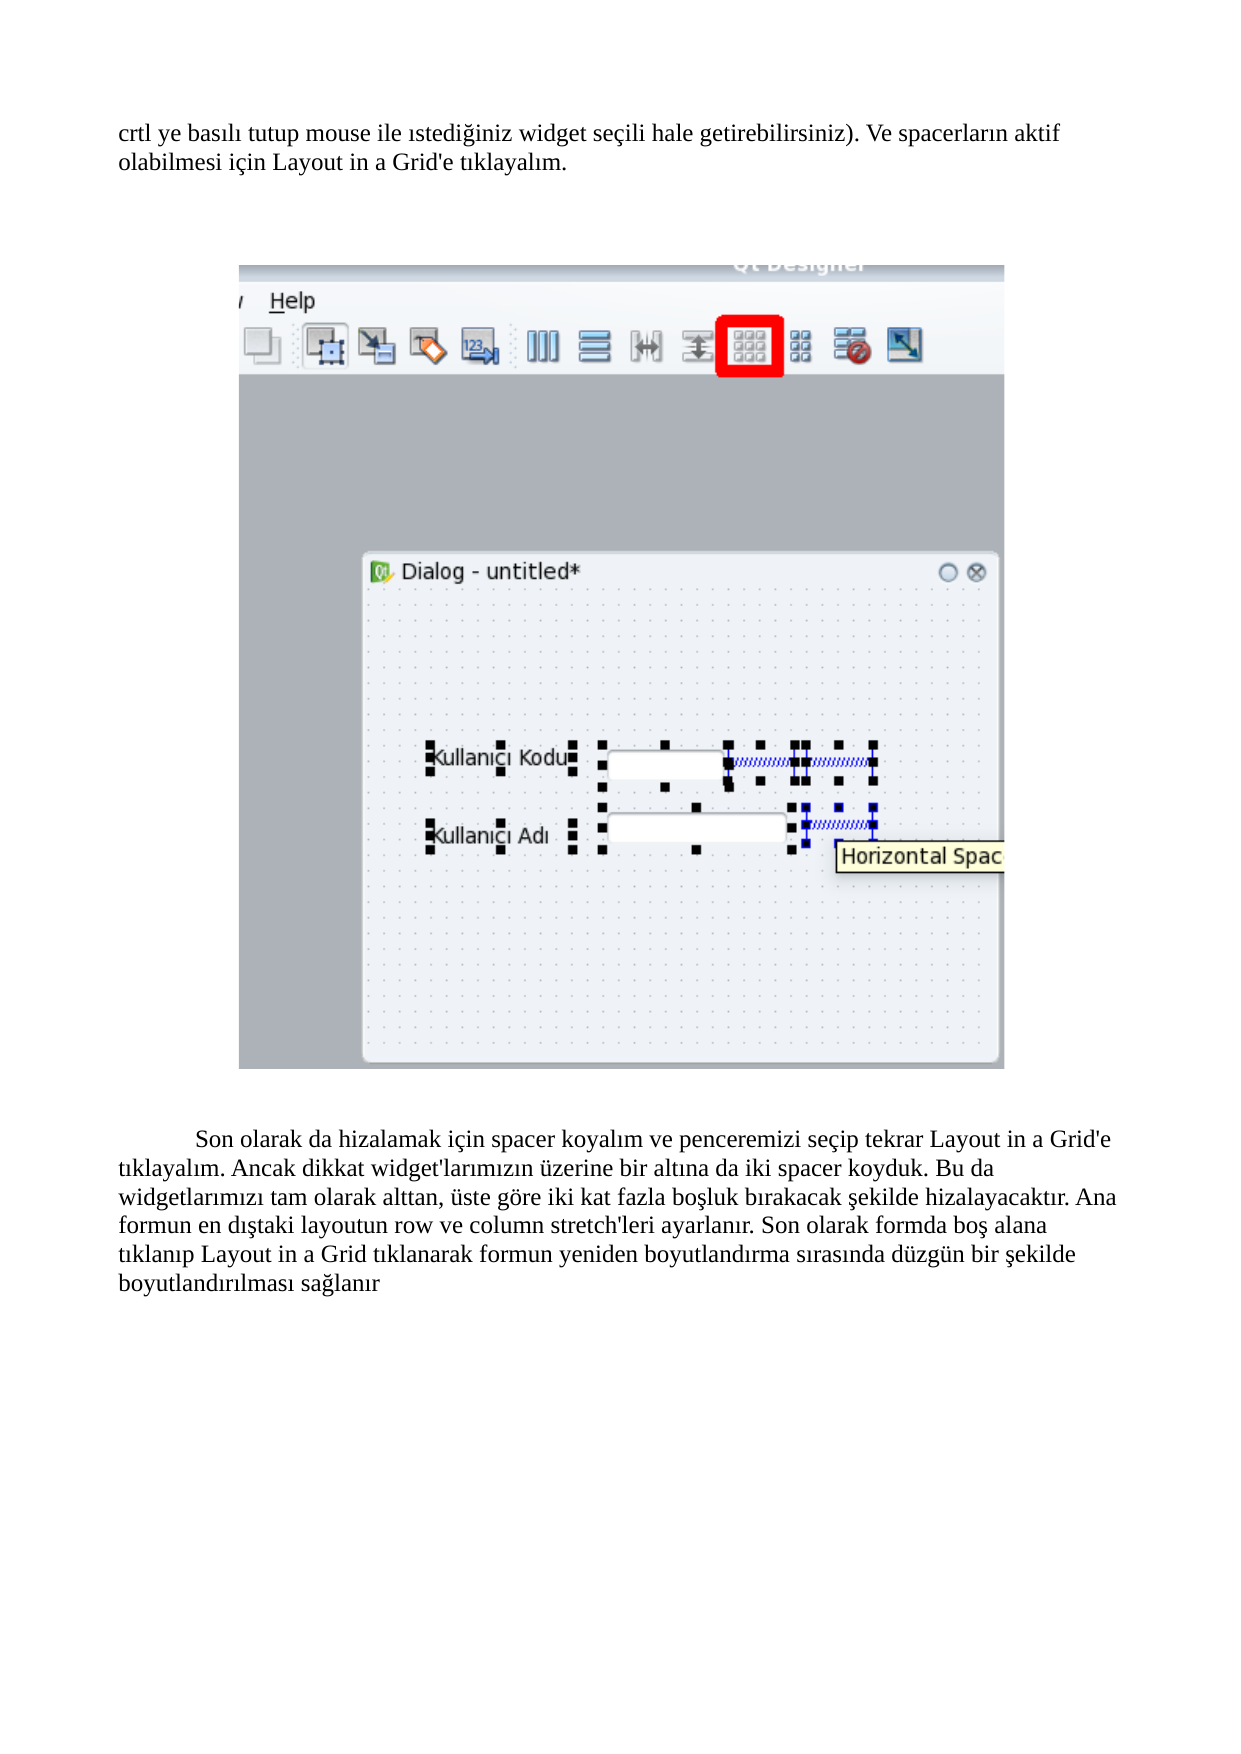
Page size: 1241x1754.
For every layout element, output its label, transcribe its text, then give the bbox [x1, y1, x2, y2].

text Son olarak da hizalamak için spacer koyalım ve penceremizi seçip tekrar Layout in a Grid'e tıklayalım. Ancak dikkat widget'larımızın üzerine bir altına da iki spacer koyduk. Bu da widgetlarımızı tam olarak alttan, üste göre iki kat fazla boşluk bırakacak şekilde hizalayacaktır. Ana formun en dıştaki layoutun row ve column stretch'leri ayarlanır. Son olarak formda boş alana tıklanıp Layout in a Grid tıklanarak formun yeniden boyutlandırma sırasında düzgün bir şekilde boyutlandırılması sağlanır [118, 1124, 1122, 1297]
picture [238, 265, 1005, 1069]
text crtl ye basılı tutup mouse ile ıstediğiniz widget seçili hale getirebilirsiniz). Ve spacerların aktif olabilmesi için Layout in a Grid'e tıklayalım. [118, 118, 1122, 176]
